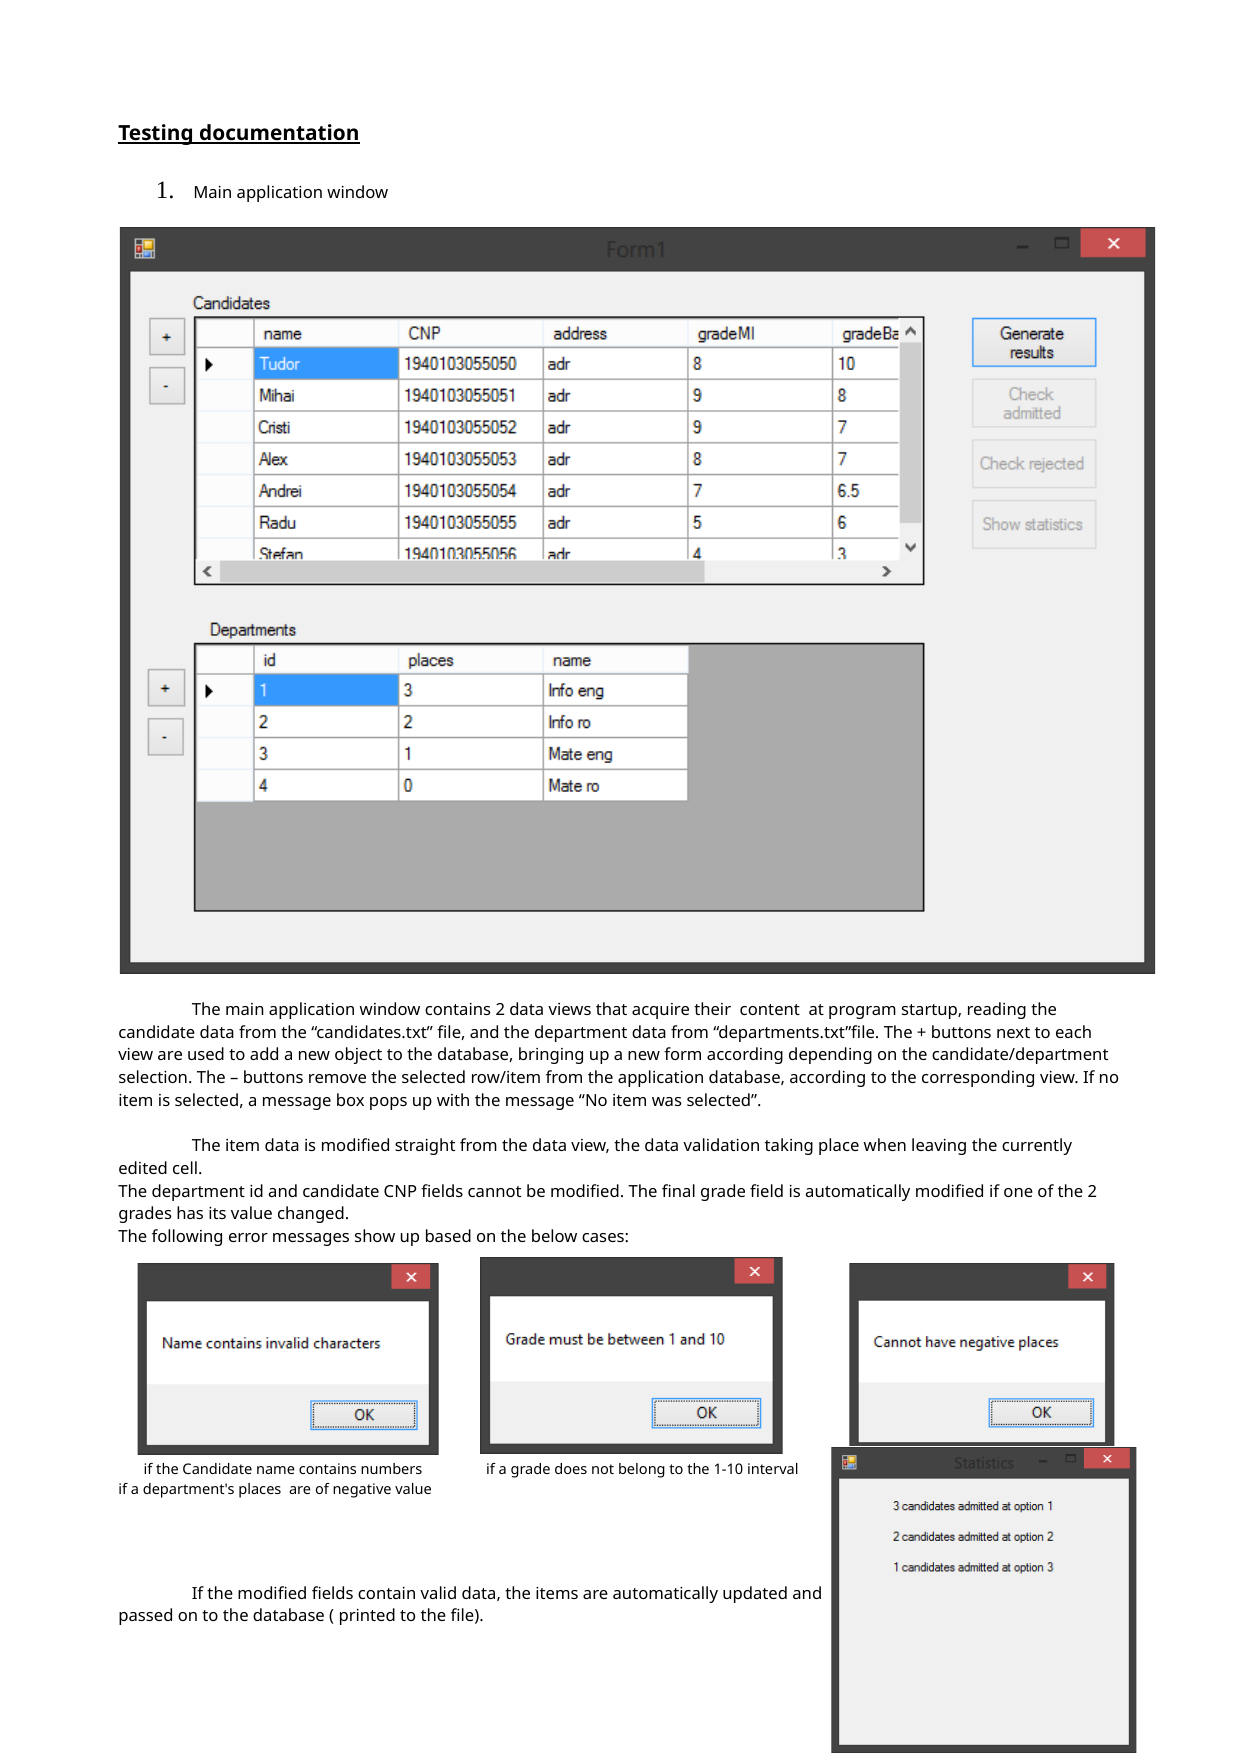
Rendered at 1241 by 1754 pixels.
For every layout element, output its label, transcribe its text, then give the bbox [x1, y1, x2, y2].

picture [137, 1263, 439, 1455]
text If the modified fields contain valid data, the items are automatically updated and passed on to the database ( printed to the file). [118, 1581, 829, 1627]
text The department id and candidate CNP fields cannot be modified. The final grade field is automatically modified if one of the 2 grades has its value changed. [118, 1179, 1122, 1224]
text Testing documentation [118, 118, 1122, 147]
text The item data is modified straight from the data view, the data validation taking place when leaving the currently edited cell. [118, 1134, 1122, 1179]
text if the Candidate name contains numbers if a grade does not belong to the 1-10 interval if a department's places are of negative value [118, 1247, 1122, 1499]
picture [831, 1447, 1137, 1753]
list Main application window [156, 175, 1122, 204]
picture [119, 227, 1155, 974]
picture [849, 1263, 1115, 1446]
text The main application window contains 2 data views that acquire their content at program startup, reading the candidate data from the “candidates.txt” file, and the department data from “departments.txt”file. The + buttons next to each view are used to add a new object to the database, bringing up a new form according depending on the candidate/department selection. The – buttons remove the selected row/item from the application database, according to the corresponding view. If no item is selected, a message box pops up with the message “No item was selected”. [118, 997, 1122, 1111]
text The following error messages show up based on the below cases: [118, 1224, 1122, 1247]
picture [480, 1257, 783, 1454]
